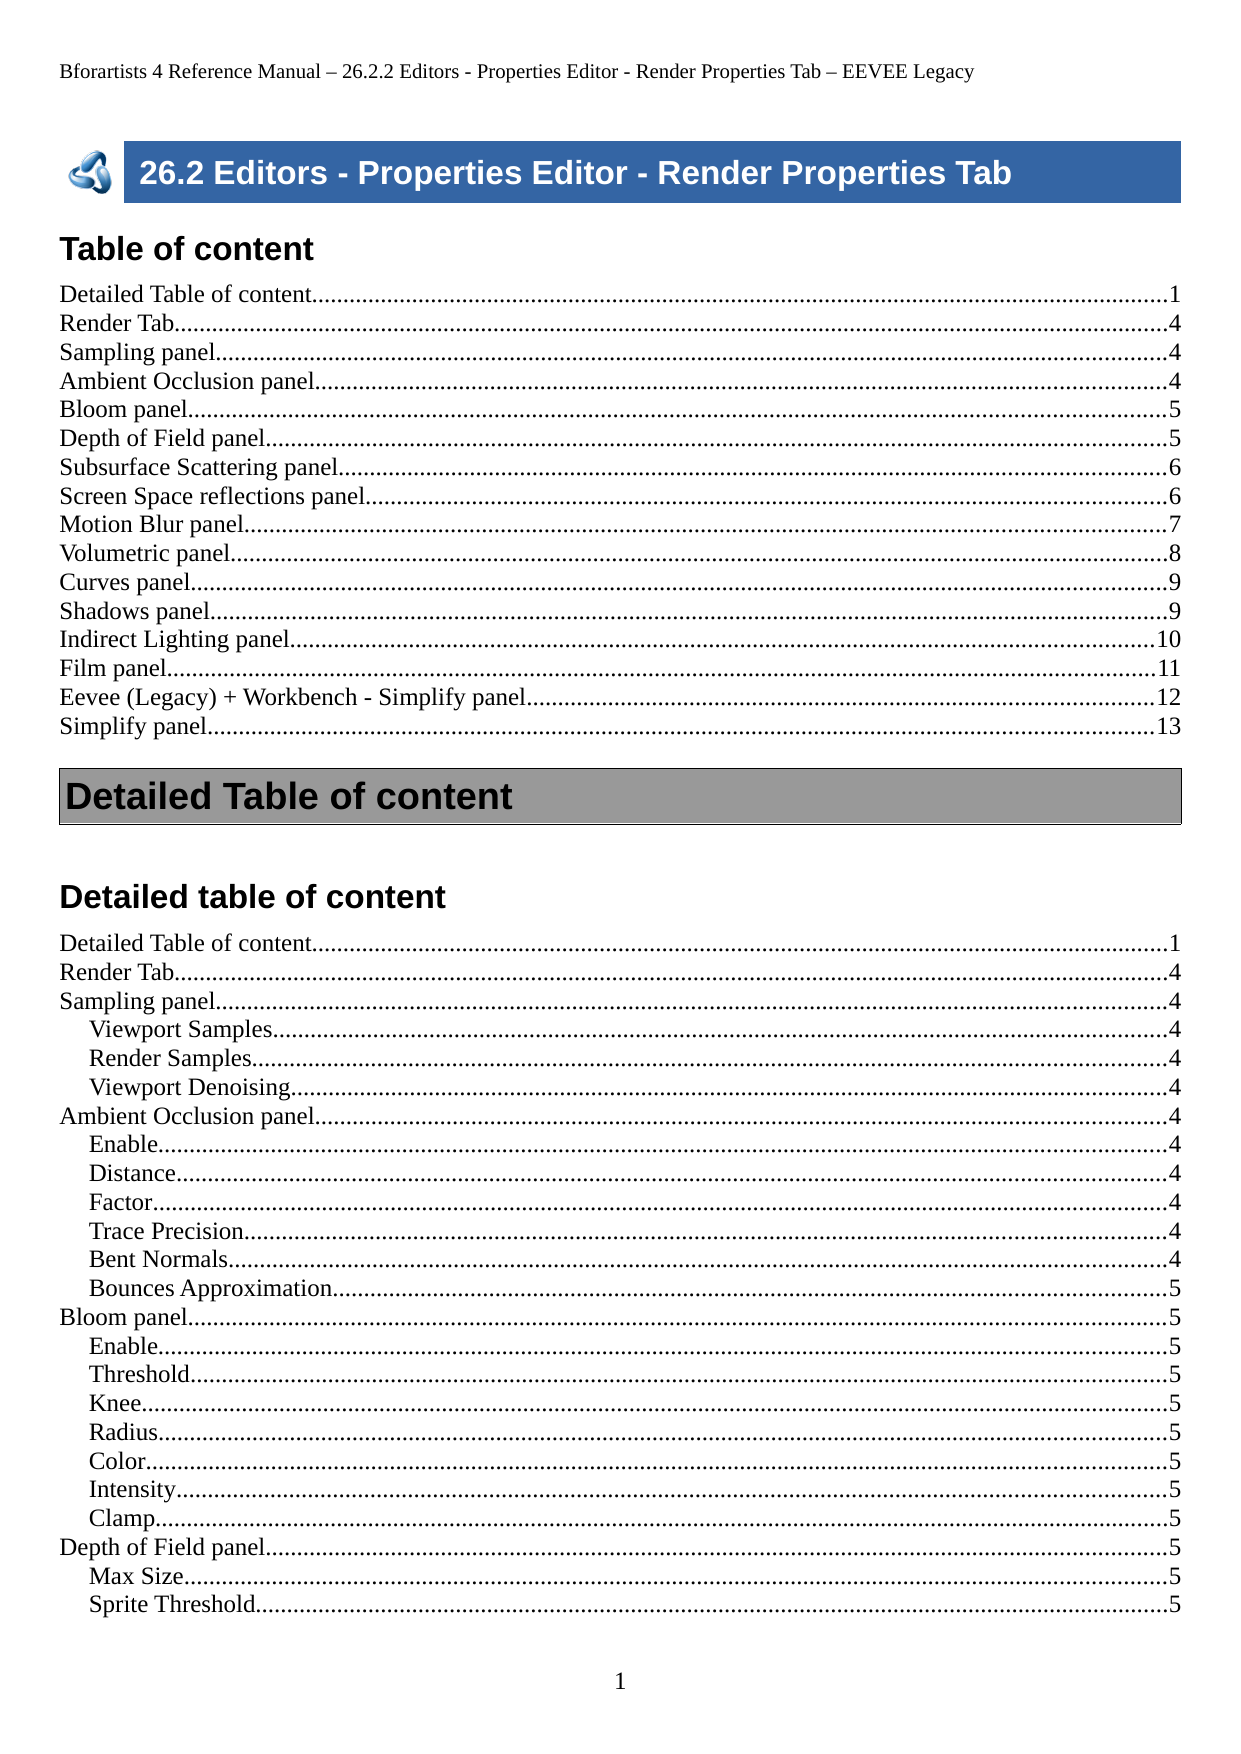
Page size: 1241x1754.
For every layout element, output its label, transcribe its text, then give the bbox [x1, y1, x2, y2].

text Sampling panel 4 [59, 986, 1181, 1014]
text Render Samples 4 [88, 1043, 1181, 1072]
text Viewport Denoising 4 [88, 1072, 1181, 1101]
text Bloom panel 5 [59, 1302, 1181, 1331]
text Trace Precision 4 [88, 1216, 1181, 1244]
text Bloom panel 5 [59, 394, 1181, 423]
text Subsurface Scattering panel 6 [59, 452, 1181, 481]
text Ambient Occlusion panel 4 [59, 1101, 1181, 1129]
text Motion Blur panel 7 [59, 509, 1181, 538]
text Knee 5 [88, 1388, 1181, 1417]
text Bounces Approximation 5 [88, 1273, 1181, 1302]
text Max Size 5 [88, 1561, 1181, 1589]
subtitle Table of content [59, 228, 1181, 267]
text Render Tab 4 [59, 957, 1181, 986]
text Detailed Table of content 1 [59, 928, 1181, 957]
table_header [59, 141, 124, 203]
text Threshold 5 [88, 1359, 1181, 1388]
picture [65, 147, 114, 197]
text Clamp 5 [88, 1503, 1181, 1532]
text Detailed Table of content 1 [59, 279, 1181, 308]
text Eevee (Legacy) + Workbench - Simplify panel 12 [59, 682, 1181, 711]
text Simplify panel 13 [59, 711, 1181, 739]
text Render Tab 4 [59, 308, 1181, 337]
text Curves panel 9 [59, 567, 1181, 596]
text Distance 4 [88, 1158, 1181, 1187]
text Bent Normals 4 [88, 1244, 1181, 1273]
subtitle Detailed table of content [59, 877, 1181, 916]
text Sprite Threshold 5 [88, 1589, 1181, 1618]
text Indirect Lighting panel 10 [59, 624, 1181, 653]
text Volumetric panel 8 [59, 538, 1181, 567]
text Enable 4 [88, 1129, 1181, 1158]
text Sampling panel 4 [59, 337, 1181, 366]
text Film panel 11 [59, 653, 1181, 682]
text Shadows panel 9 [59, 596, 1181, 624]
text Depth of Field panel 5 [59, 1532, 1181, 1561]
text Screen Space reflections panel 6 [59, 481, 1181, 509]
text Radius 5 [88, 1417, 1181, 1446]
text Viewport Samples 4 [88, 1014, 1181, 1043]
table_header Detailed Table of content [60, 769, 1181, 823]
text Factor 4 [88, 1187, 1181, 1216]
text Color 5 [88, 1446, 1181, 1474]
text Depth of Field panel 5 [59, 423, 1181, 452]
text Ambient Occlusion panel 4 [59, 366, 1181, 394]
text Enable 5 [88, 1331, 1181, 1359]
table_header 26.2 Editors - Properties Editor - Render Properties Tab [124, 141, 1181, 203]
text Intensity 5 [88, 1474, 1181, 1503]
